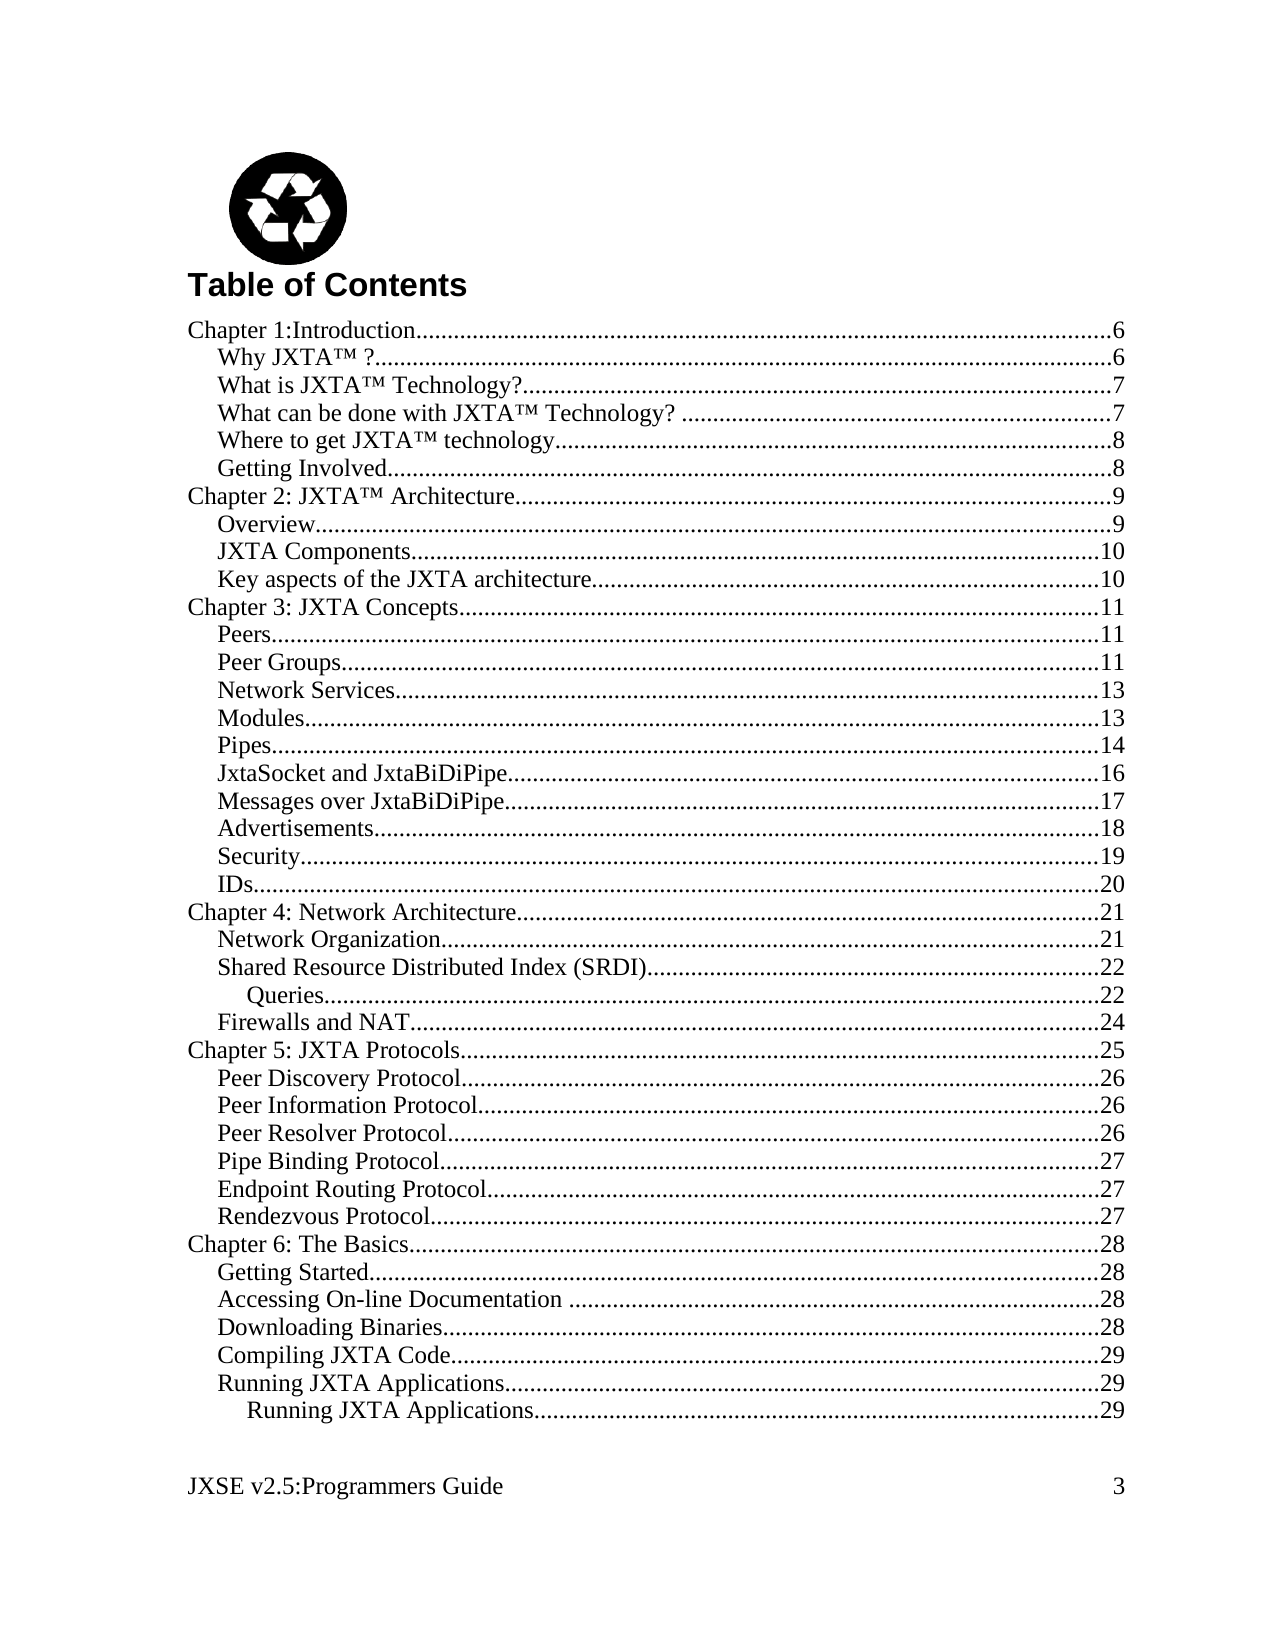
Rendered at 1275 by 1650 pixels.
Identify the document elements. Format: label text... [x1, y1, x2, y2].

text JxtaSocket and JxtaBiDiPipe 16 [217, 759, 1125, 787]
text Security 19 [217, 842, 1125, 870]
text Messages over JxtaBiDiPipe 17 [217, 787, 1125, 814]
text Chapter 5: JXTA Protocols 25 [187, 1036, 1125, 1064]
text Peers 11 [217, 621, 1125, 648]
text Running JXTA Applications 29 [217, 1369, 1125, 1396]
text Why JXTA™ ? 6 [217, 343, 1125, 371]
text Chapter 6: The Basics 28 [187, 1230, 1125, 1258]
text Chapter 1:Introduction 6 [187, 316, 1125, 343]
text Chapter 3: JXTA Concepts 11 [187, 593, 1125, 621]
text JXTA Components 10 [217, 537, 1125, 565]
text Running JXTA Applications 29 [246, 1396, 1125, 1424]
text Network Services 13 [217, 676, 1125, 704]
text Rendezvous Protocol 27 [217, 1202, 1125, 1230]
text Firewalls and NAT 24 [217, 1008, 1125, 1036]
subtitle Table of Contents [187, 150, 1125, 303]
text Chapter 4: Network Architecture 21 [187, 898, 1125, 925]
text Where to get JXTA™ technology 8 [217, 427, 1125, 454]
picture [226, 150, 349, 267]
text What can be done with JXTA™ Technology? 7 [217, 399, 1125, 427]
text Endpoint Routing Protocol 27 [217, 1175, 1125, 1202]
text Shared Resource Distributed Index (SRDI) 22 [217, 953, 1125, 981]
text Getting Involved 8 [217, 454, 1125, 482]
text Peer Resolver Protocol 26 [217, 1119, 1125, 1147]
text Advertisements 18 [217, 814, 1125, 842]
text Network Organization 21 [217, 925, 1125, 953]
text Accessing On-line Documentation 28 [217, 1286, 1125, 1313]
text Getting Started 28 [217, 1258, 1125, 1286]
text Pipes 14 [217, 731, 1125, 759]
text Downloading Binaries 28 [217, 1313, 1125, 1341]
text Pipe Binding Protocol 27 [217, 1147, 1125, 1175]
text Queries 22 [246, 981, 1125, 1008]
text Peer Discovery Protocol 26 [217, 1064, 1125, 1092]
text What is JXTA™ Technology? 7 [217, 371, 1125, 399]
text Overview 9 [217, 510, 1125, 537]
text IDs 20 [217, 870, 1125, 898]
text Peer Information Protocol 26 [217, 1092, 1125, 1119]
text Compiling JXTA Code 29 [217, 1341, 1125, 1369]
text Key aspects of the JXTA architecture 10 [217, 565, 1125, 593]
text Peer Groups 11 [217, 648, 1125, 676]
text Chapter 2: JXTA™ Architecture 9 [187, 482, 1125, 510]
text Modules 13 [217, 704, 1125, 731]
